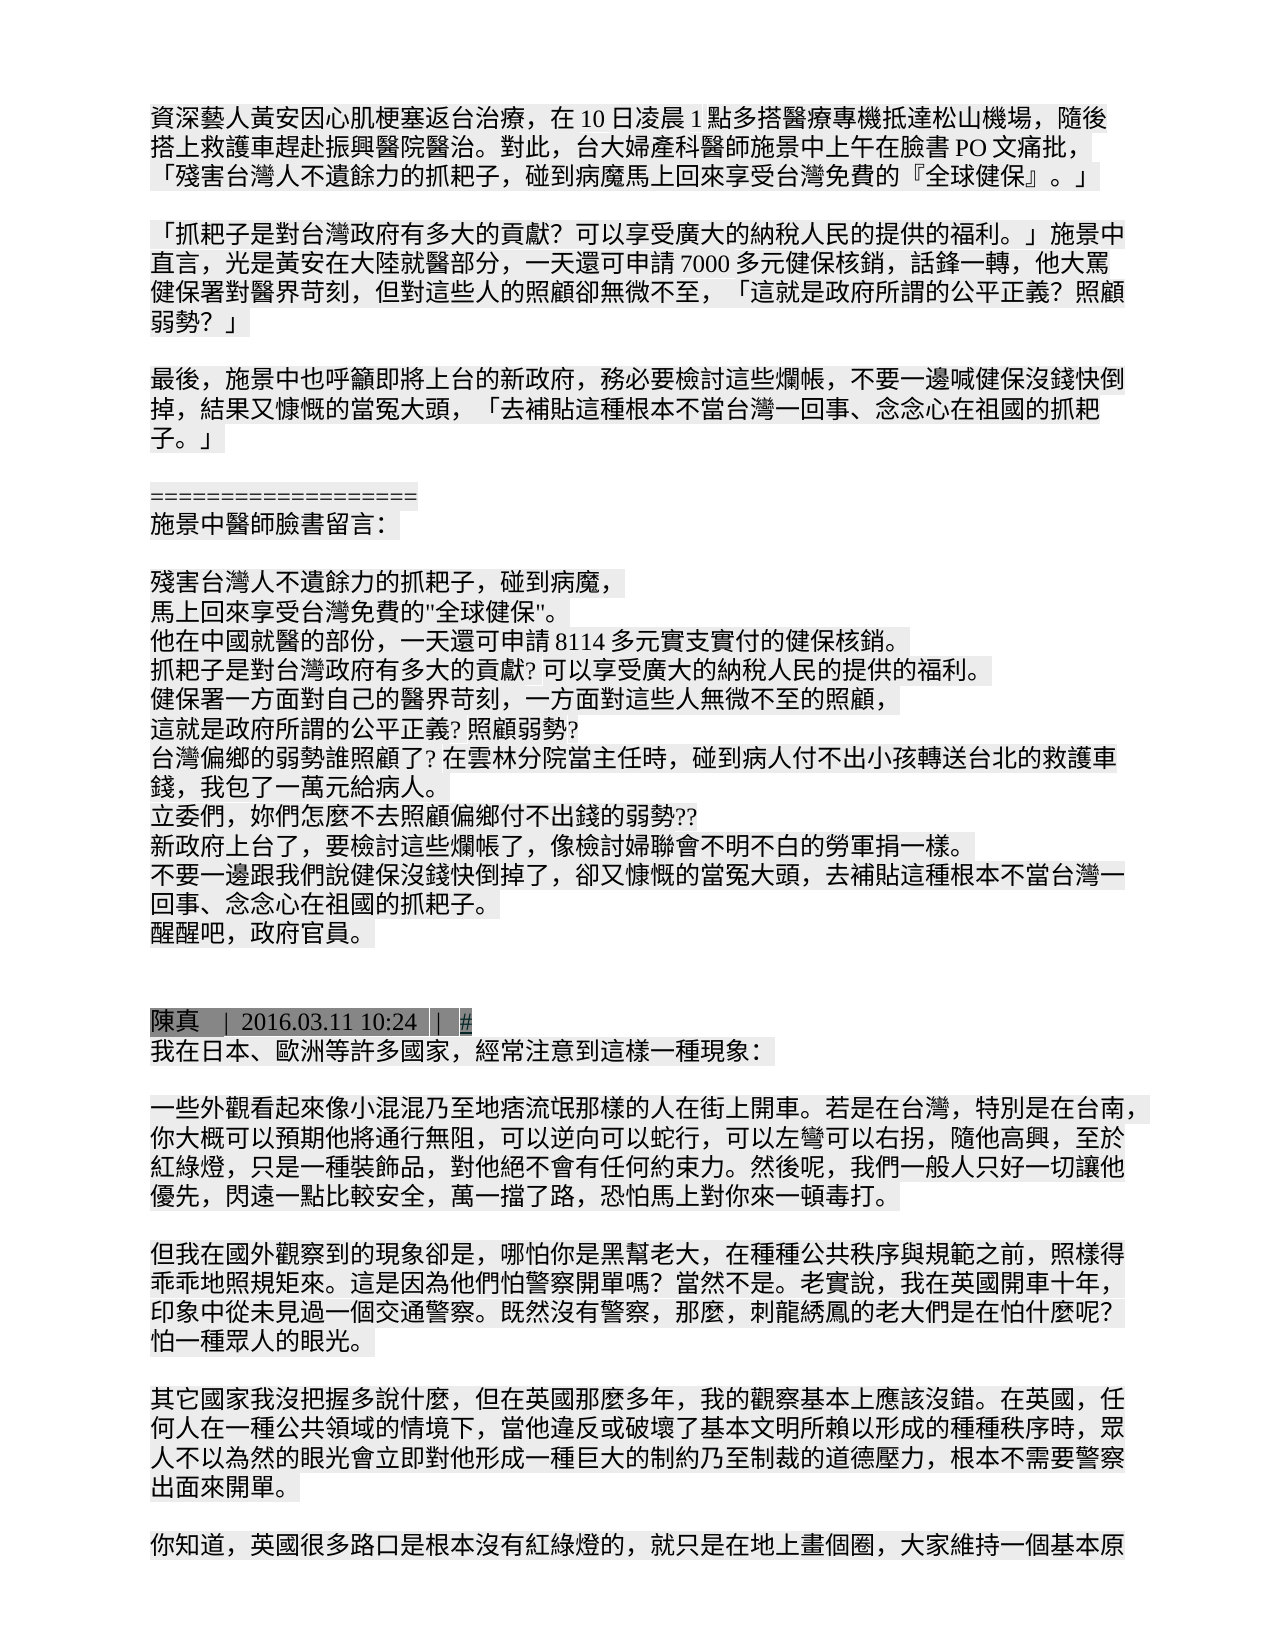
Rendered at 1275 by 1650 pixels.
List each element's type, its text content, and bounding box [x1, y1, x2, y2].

text 陳真 | 2016.03.11 10:24 | # [150, 1007, 1125, 1037]
text 我在日本、歐洲等許多國家，經常注意到這樣一種現象： 一些外觀看起來像小混混乃至地痞流氓那樣的人在街上開車。若是在台灣，特別是在台南，你大概可以預期他將通行無阻，可以逆向可以蛇行，可以左彎可以右拐，隨他高興，至於紅綠燈，只是一種裝飾品，對他絕不會有任何約束力。然後呢，我們一般人只好一切讓他優先，閃遠一點比較安全，萬一擋了路，恐怕馬上對你來一頓毒打。 但我在國外觀察到的現象卻是，哪怕你是黑幫老大，在種種公共秩序與規範之前，照樣得乖乖地照規矩來。這是因為他們怕警察開單嗎？當然不是。老實說，我在英國開車十年，印象中從未見過一個交通警察。既然沒有警察，那麼，刺龍綉鳳的老大們是在怕什麼呢？怕一種眾人的眼光。 其它國家我沒把握多說什麼，但在英國那麼多年，我的觀察基本上應該沒錯。在英國，任何人在一種公共領域的情境下，當他違反或破壞了基本文明所賴以形成的種種秩序時，眾人不以為然的眼光會立即對他形成一種巨大的制約乃至制裁的道德壓力，根本不需要警察出面來開單。 你知道，英國很多路口是根本沒有紅綠燈的，就只是在地上畫個圈，大家維持一個基本原則就是左邊讓右邊，交通竟然就這樣通暢無阻了。要是在台灣，你也把紅綠燈取消，在每個路口地上畫個圈試試，看看交通將會亂成什麼樣子。 在台灣，從來都是小車讓大車，大車讓卡車，行人讓所有車；要是有人開坦克車出門，那麼道路就是他的了，他要怎麼開都行。但在英國卻不是這樣。我曾見過一個英國阿婆當街攔下一輛大卡車，痛罵了足足有一兩分鐘才放行，就只因為那卡車並沒有在她 "完全" 脫離馬路時便打算起動(只是打算而已，根本還沒行進)；其實就只是差了一兩步，阿婆就能完全走上人行道了，但她還是很不爽，回頭攔下卡車司機，教訓他為什麼要這樣做，卡車司機再三道歉。你能想像台灣或大陸會有這樣的情景出現嗎？膽子大的不妨試試，但我猜你八成會被打到送醫院。 我要說的是，你不要以為文明社會或理想家園將會憑空由天而降。這一切都得透過眾人的力量，你不可能總是期待別人為你爭取美好的社會。你也不要以為這一切與你無關。若與你無關，難道就與我有關？ 只要社會成員具有一種應有的病識感，進而實踐之，那麼，就算再怎麼恐怖腐爛的社會也都不足懼，因為不管步伐多麼緩慢，社會遲早還是會持續向著一個比較好的方向走去，走得快走得慢不是重點，重點是到底有沒有往前走，還是一直在拼命往後退。 最可怕的是：完全沒有病識感，甚至自以為這樣一直往後迅速倒退的社會很自由很爽。那就真的沒救了。而台灣恰恰就是這樣一種社會，荒唐惡行卻反而成為眾人歡欣鼓噪熱烈推崇甚至從中產生興奮快感的對象。 我實在很不想再講那些連三歲小孩也該懂的一些有關比方說自由的原理。那些東西，各位真的會一直都聽不懂嗎？你會不懂自由之所以可能成立的前提？前提是：你必須給自由設個範圍，設個界限；就如西洋諺語所說，"你可以自由揮舞拳頭，但你絕不能碰到我的鼻子"。 一個社會，要是怎麼做都行，只要拳頭夠大、人數夠多，便可為所欲為，自由還有可能存在嗎？任何人假若看你的言行不爽，便能對你為所欲為，那麼還會有不一樣的聲音與思想嗎？你還有自由可言嗎？你還敢不服從主流、不服從權勢、不服從拳頭比你大的人嗎？ 台灣人很喜歡學人家西方人講各種進步語言，講各種漂亮話，但從來都只是拿它來裝飾用、鬥爭用、耍嘴皮用、表態用、自我陶醉用、謀取私利用，就像這位施景中醫師，竟然還自我滿意度很高地在講什麼自由。可是，要是大家都有像他那樣的一種任意公審他人基本權利的 "自由"，到最後還會有自由嗎？當然有。將會只剩權勢者或主流一方或拳頭大的人有自由，弱勢或少數一方則只能任人宰割。所謂暴民社會或法西斯社會便是如此，自由與權利成為一種戰利品，必須先經過資格審查，"我方成員" 才有資格享有，只要人多勢眾便可為所欲為；至於弱勢或少數一方則只能任人糟蹋。 難道你們念小學時老師沒跟你教這些？難道老師沒跟你們說起自由的前提要件？要是醫生都有像這位施景中醫師所認定的那樣一種 "自由"，可以自由公審病人的思想忠貞與道德表現，從而決定要不要給他應有的醫療服務，那麼，你會認為這是一種美好理想社會的型態嗎？ 三十多年前，當我年少，我講這些；三十多年後，垂垂老去，但我卻還是只能講這些。 [150, 1037, 1125, 1560]
text 施醫師又寫信來，如下： "你有表達的意見的權利，但是如果扭曲我的話就不大好了。敬祝日安哦。" 我給他回了信如下： 我對你的批評全貼在此：http://palinfo.habago.org/static_archives/guestbook/ 如果你認為我扭曲了你的話，可否請你告訴我，我扭曲了哪一點？ 底下是我看到的一些有關你的新聞報導以及你的原始發言全文。 你的原始發言全文是這麼寫的： --------------------------------- 殘害台灣人不遺餘力的抓耙子，碰到病魔， 馬上回來享受台灣免費的"全球健保"。 他在中國就醫的部份，一天還可申請8114多元實支實付的健保核銷。 抓耙子是對台灣政府有多大的貢獻? 可以享受廣大的納稅人民的提供的福利。 健保署一方面對自己的醫界苛刻，一方面對這些人無微不至的照顧， 這就是政府所謂的公平正義? 照顧弱勢? 台灣偏鄉的弱勢誰照顧了? 在雲林分院當主任時，碰到病人付不出小孩轉送台北的救護車錢，我包了一萬元給病人。 立委們，妳們怎麼不去照顧偏鄉付不出錢的弱勢?? 新政府上台了，要檢討這些爛帳了，像檢討婦聯會不明不白的勞軍捐一樣。 不要一邊跟我們說健保沒錢快倒掉了，卻又慷慨的當冤大頭，去補貼這種根本不當台灣一回事、念念心在祖國的抓耙子。 醒醒吧，政府官員。 ---------------------------- 我想請問你，我就是你說的心懷祖國的人，請問我有沒有資格使用健保？同時我也要請問，黃安究竟哪裏 "殘害台灣人不遺餘力?" 我倒是認為像你這樣的行為才是真正在殘害一種基本文明與價值。我更要請問你，我不能心懷祖國嗎？我心懷祖國就該受到眾人的糟蹋與公審、甚至得因此剝奪基本權利嗎？ 一個人如果事後認為自己講錯話了，那就請更正說法無妨，或是請指明我或媒體究竟哪一點扭曲了你？ 陳真 ====================== 黃安回台用健保 台大醫生痛批：不該補貼心在祖國的抓耙子 中央社 2016年03月10日 藝人黃安回台就醫引發討論，台大醫院婦產部主治醫師施景中今天說，健保制度讓回台就醫者享台灣免費全球健保，忽略弱勢。 黃安日前傳出突發心肌梗塞，凌晨搭醫療專機返台，再搭救護車到振興醫院急診室入口。部分台灣民眾激憤，回台就醫，引起不少「浪費健保」、「回台享受資源」聲浪。 施景中上午在社群網站臉書貼文表示，「殘害台灣人不遺餘力的抓耙子，碰到病魔，馬上回來享受台灣免費的『全球健保』。他在中國就醫的部分，一天還可申請新台幣7000多元實支實付的健保核銷」。他說，衛生福利部中央健康保險署一方面對醫界苛刻，一方面對這些人無微不至照顧，這就是政府的公平正義？照顧弱勢？怎麼不照顧偏鄉付不出錢的弱勢？ 施景中說，新政府上台了，要檢討這些爛帳，像檢討婦聯會不明不白的勞軍捐一樣。不要一邊跟說健保沒錢快倒掉了，卻又慷慨的當冤大頭，去補貼這種根本不當台灣一回事、念念心在祖國的抓耙子。 ======================== 施景中轟黃安：殘害台人抓耙子，碰病魔回來享免費健保 網搜小組／綜合報導 資深藝人黃安因心肌梗塞返台治療，在10日凌晨1點多搭醫療專機抵達松山機場，隨後搭上救護車趕赴振興醫院醫治。對此，台大婦產科醫師施景中上午在臉書PO文痛批，「殘害台灣人不遺餘力的抓耙子，碰到病魔馬上回來享受台灣免費的『全球健保』。」 「抓耙子是對台灣政府有多大的貢獻？可以享受廣大的納稅人民的提供的福利。」施景中直言，光是黃安在大陸就醫部分，一天還可申請7000多元健保核銷，話鋒一轉，他大罵健保署對醫界苛刻，但對這些人的照顧卻無微不至，「這就是政府所謂的公平正義？照顧弱勢？」 最後，施景中也呼籲即將上台的新政府，務必要檢討這些爛帳，不要一邊喊健保沒錢快倒掉，結果又慷慨的當冤大頭，「去補貼這種根本不當台灣一回事、念念心在祖國的抓耙子。」 =================== 施景中醫師臉書留言： 殘害台灣人不遺餘力的抓耙子，碰到病魔， 馬上回來享受台灣免費的"全球健保"。 他在中國就醫的部份，一天還可申請8114多元實支實付的健保核銷。 抓耙子是對台灣政府有多大的貢獻? 可以享受廣大的納稅人民的提供的福利。 健保署一方面對自己的醫界苛刻，一方面對這些人無微不至的照顧， 這就是政府所謂的公平正義? 照顧弱勢? 台灣偏鄉的弱勢誰照顧了? 在雲林分院當主任時，碰到病人付不出小孩轉送台北的救護車錢，我包了一萬元給病人。 立委們，妳們怎麼不去照顧偏鄉付不出錢的弱勢?? 新政府上台了，要檢討這些爛帳了，像檢討婦聯會不明不白的勞軍捐一樣。 不要一邊跟我們說健保沒錢快倒掉了，卻又慷慨的當冤大頭，去補貼這種根本不當台灣一回事、念念心在祖國的抓耙子。 醒醒吧，政府官員。 [150, 75, 1125, 948]
